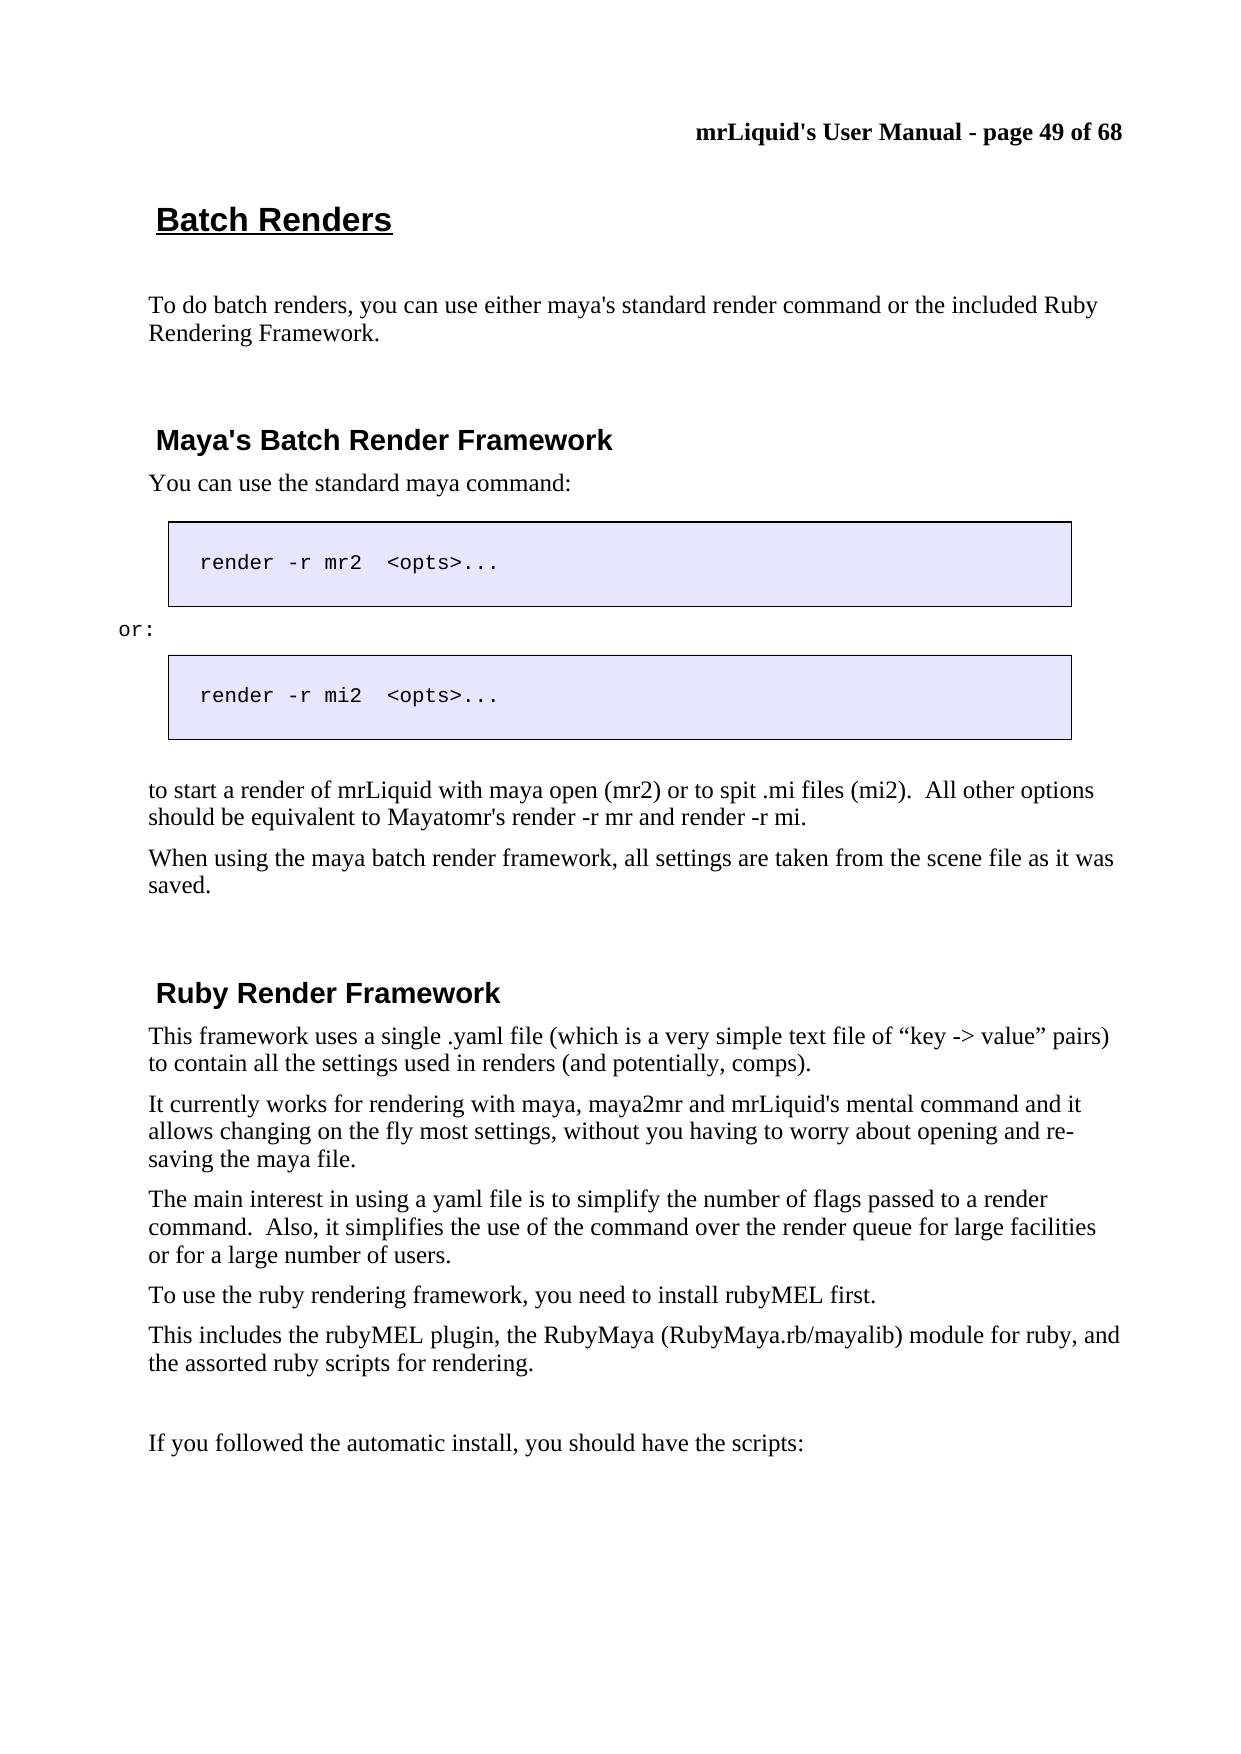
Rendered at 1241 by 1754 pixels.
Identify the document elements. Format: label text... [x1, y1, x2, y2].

text The main interest in using a yaml file is to simplify the number of flags passed to a render command. Also, it simplifies the use of the command over the render queue for large facilities or for a large number of users. [148, 1185, 1122, 1268]
text render -r mr2 <opts>... [199, 552, 1041, 576]
text or: [118, 509, 1122, 643]
text If you followed the automatic install, you should have the scripts: [148, 1429, 1122, 1457]
text To do batch renders, you can use either maya's standard render command or the included Ruby Rendering Framework. [148, 291, 1122, 346]
subtitle Batch Renders [118, 201, 1122, 238]
text It currently works for rendering with maya, maya2mr and mrLiquid's mental command and it allows changing on the fly most settings, without you having to worry about opening and re-saving the maya file. [148, 1090, 1122, 1173]
text When using the maya batch render framework, all settings are taken from the scene file as it was saved. [148, 844, 1122, 899]
text You can use the standard maya command: [148, 469, 1122, 497]
subtitle Maya's Batch Render Framework [118, 424, 1122, 457]
text This includes the rubyMEL plugin, the RubyMaya (RubyMaya.rb/mayalib) module for ruby, and the assorted ruby scripts for rendering. [148, 1321, 1122, 1377]
text to start a render of mrLiquid with maya open (mr2) or to spit .mi files (mi2). All other options should be equivalent to Mayatomr's render -r mr and render -r mi. [148, 776, 1122, 831]
text This framework uses a single .yaml file (which is a very simple text file of “key -> value” pairs) to contain all the settings used in renders (and potentially, comps). [148, 1022, 1122, 1077]
subtitle Ruby Render Framework [118, 977, 1122, 1009]
text render -r mi2 <opts>... [199, 686, 1041, 709]
text To use the ruby rendering framework, you need to install rubyMEL first. [148, 1281, 1122, 1309]
